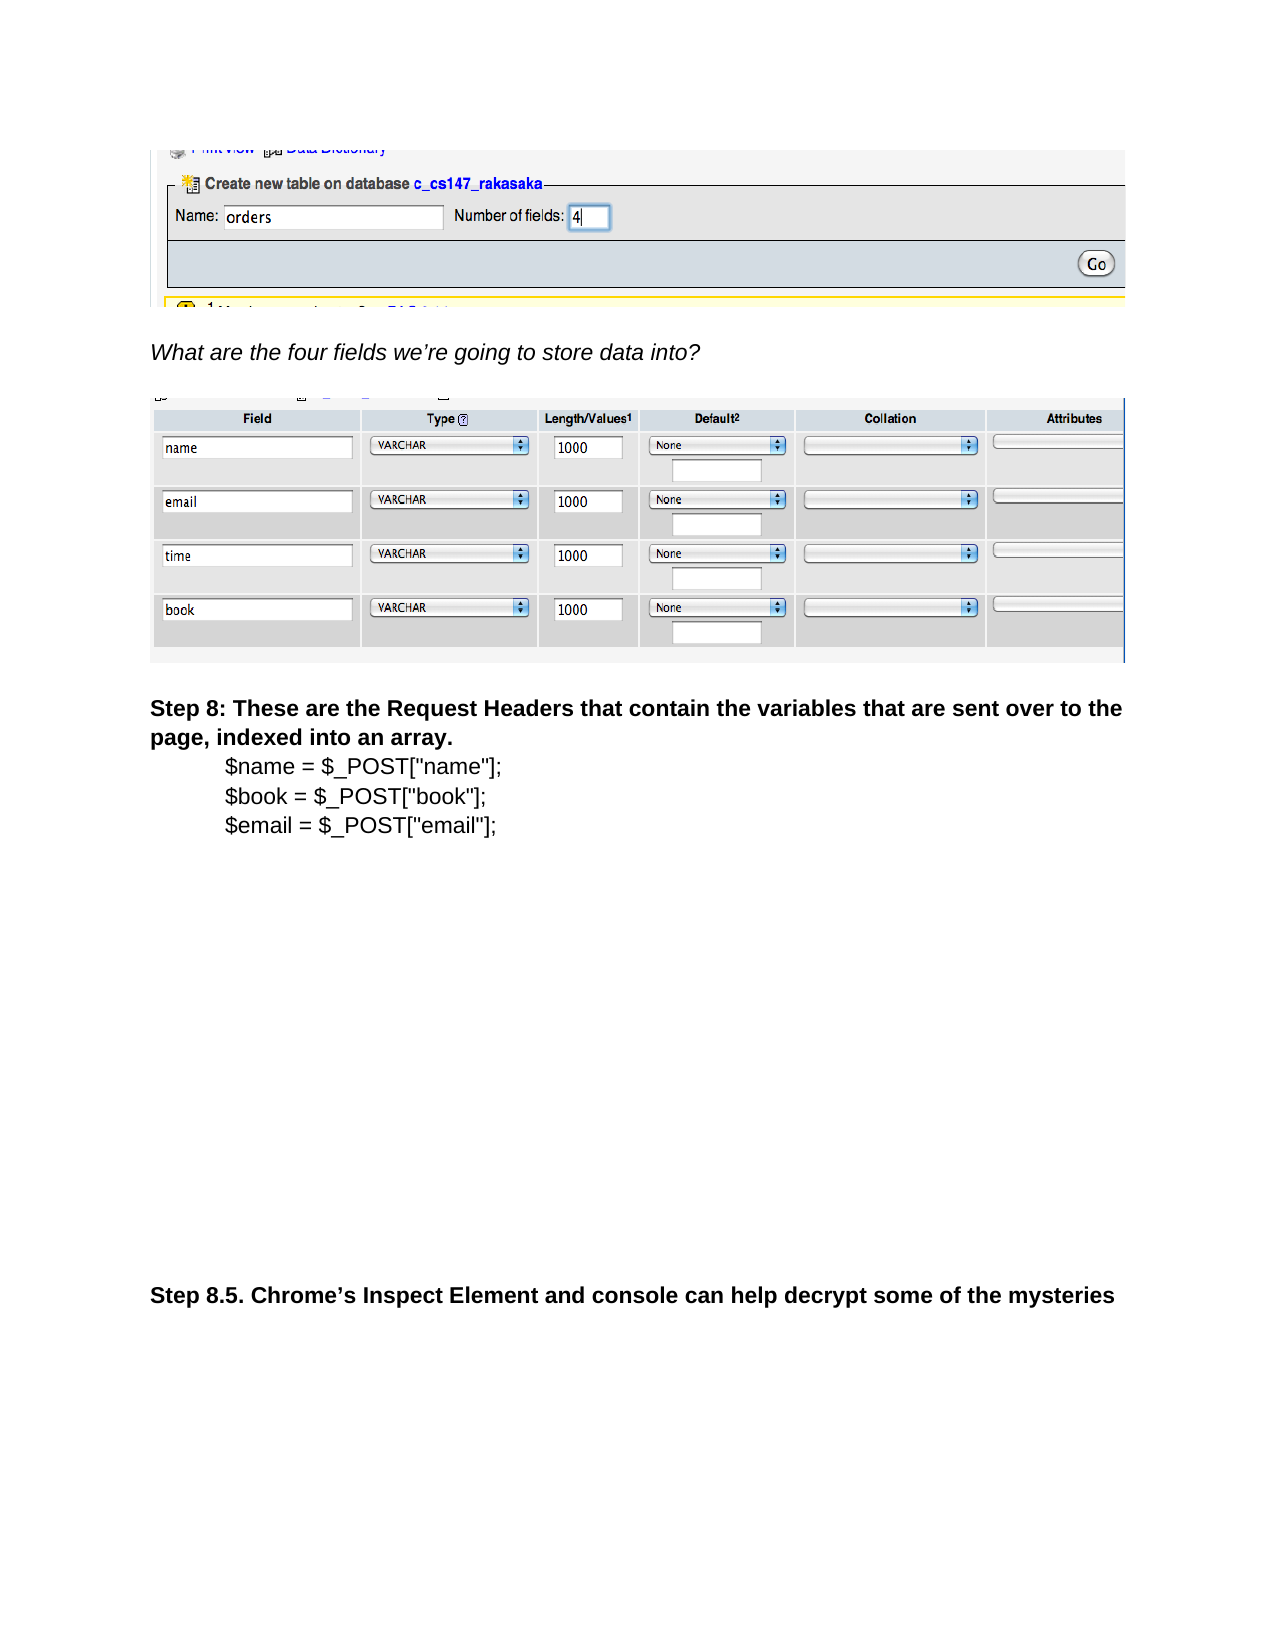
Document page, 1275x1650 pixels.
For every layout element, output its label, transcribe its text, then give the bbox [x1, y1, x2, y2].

text Step 8: These are the Request Headers that contain the variables that are sent over to the page, indexed into an array. [150, 695, 1125, 750]
text $name = $_POST["name"]; [225, 754, 1125, 780]
text $email = $_POST["email"]; [225, 813, 1125, 838]
text Step 8.5. Chrome’s Inspect Element and console can help decrypt some of the mysteries [150, 1283, 1125, 1308]
text $book = $_POST["book"]; [225, 783, 1125, 809]
picture [150, 150, 1125, 307]
text What are the four fields we’re going to store data into? [150, 339, 1125, 365]
picture [150, 398, 1125, 663]
